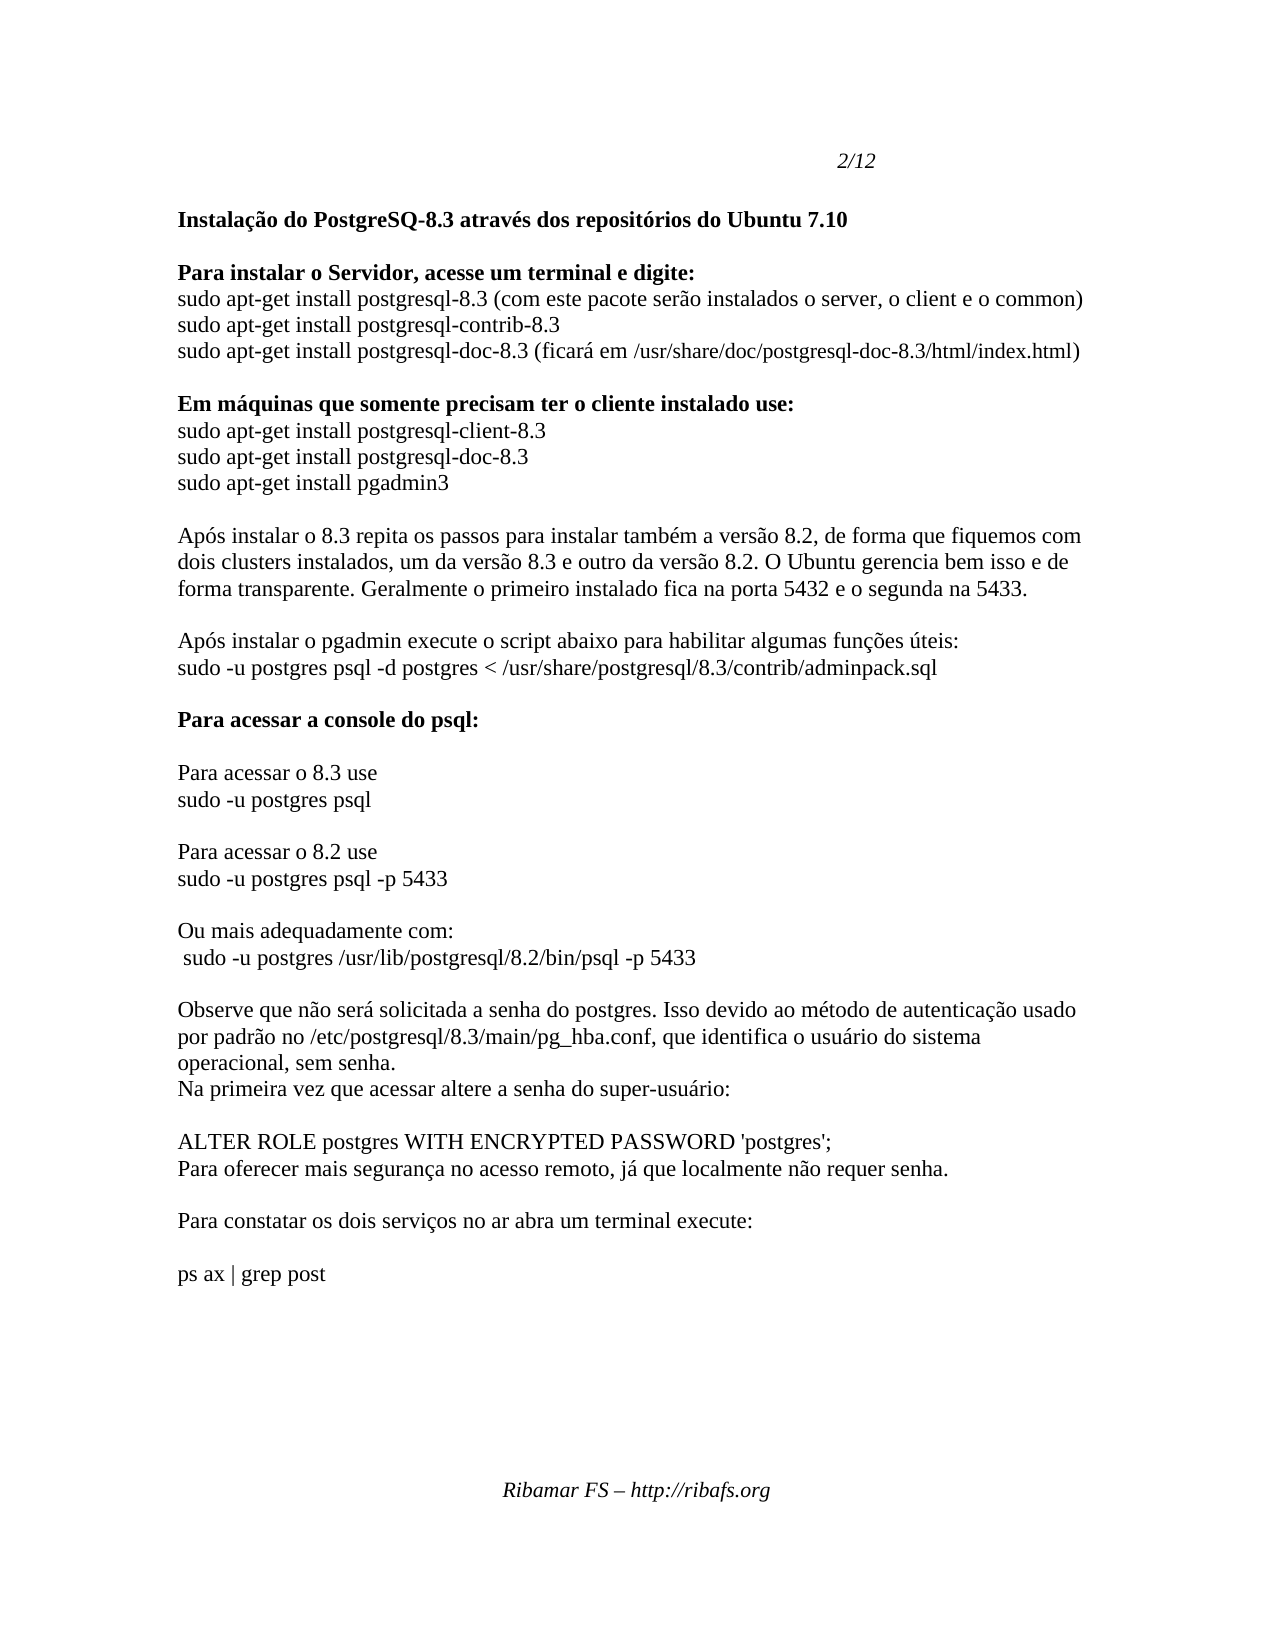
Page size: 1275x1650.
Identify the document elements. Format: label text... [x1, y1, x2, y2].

text Instalação do PostgreSQ-8.3 através dos repositórios do Ubuntu 7.10 [177, 206, 1098, 232]
text Observe que não será solicitada a senha do postgres. Isso devido ao método de autenticação usado por padrão no /etc/postgresql/8.3/main/pg_hba.conf, que identifica o usuário do sistema operacional, sem senha. [177, 996, 1098, 1076]
text Para oferecer mais segurança no acesso remoto, já que localmente não requer senha. [177, 1154, 1098, 1181]
text sudo apt-get install postgresql-doc-8.3 [177, 443, 1098, 469]
text ALTER ROLE postgres WITH ENCRYPTED PASSWORD 'postgres'; [177, 1128, 1098, 1154]
text sudo -u postgres psql -p 5433 [177, 865, 1098, 891]
text Na primeira vez que acessar altere a senha do super-usuário: [177, 1076, 1098, 1102]
text sudo apt-get install pgadmin3 [177, 469, 1098, 496]
text Para acessar a console do psql: [177, 707, 1098, 733]
text Em máquinas que somente precisam ter o cliente instalado use: [177, 390, 1098, 417]
text ps ax | grep post [177, 1260, 1098, 1286]
text Para acessar o 8.2 use [177, 838, 1098, 865]
text Para constatar os dois serviços no ar abra um terminal execute: [177, 1207, 1098, 1234]
text Para instalar o Servidor, acesse um terminal e digite: [177, 258, 1098, 285]
text Após instalar o pgadmin execute o script abaixo para habilitar algumas funções úteis: [177, 627, 1098, 654]
text Após instalar o 8.3 repita os passos para instalar também a versão 8.2, de forma que fiquemos com dois clusters instalados, um da versão 8.3 e outro da versão 8.2. O Ubuntu gerencia bem isso e de forma transparente. Geralmente o primeiro instalado fica na porta 5432 e o segunda na 5433. [177, 522, 1098, 601]
text sudo apt-get install postgresql-8.3 (com este pacote serão instalados o server, o client e o common) [177, 285, 1098, 311]
text sudo -u postgres psql -d postgres < /usr/share/postgresql/8.3/contrib/adminpack.sql [177, 654, 1098, 680]
text sudo -u postgres /usr/lib/postgresql/8.2/bin/psql -p 5433 [177, 944, 1098, 970]
text Para acessar o 8.3 use [177, 759, 1098, 786]
text sudo apt-get install postgresql-client-8.3 [177, 417, 1098, 443]
text sudo apt-get install postgresql-contrib-8.3 [177, 311, 1098, 338]
text sudo -u postgres psql [177, 786, 1098, 812]
text Ou mais adequadamente com: [177, 917, 1098, 944]
text sudo apt-get install postgresql-doc-8.3 (ficará em /usr/share/doc/postgresql-doc-8.3/html/index.html) [177, 338, 1098, 364]
